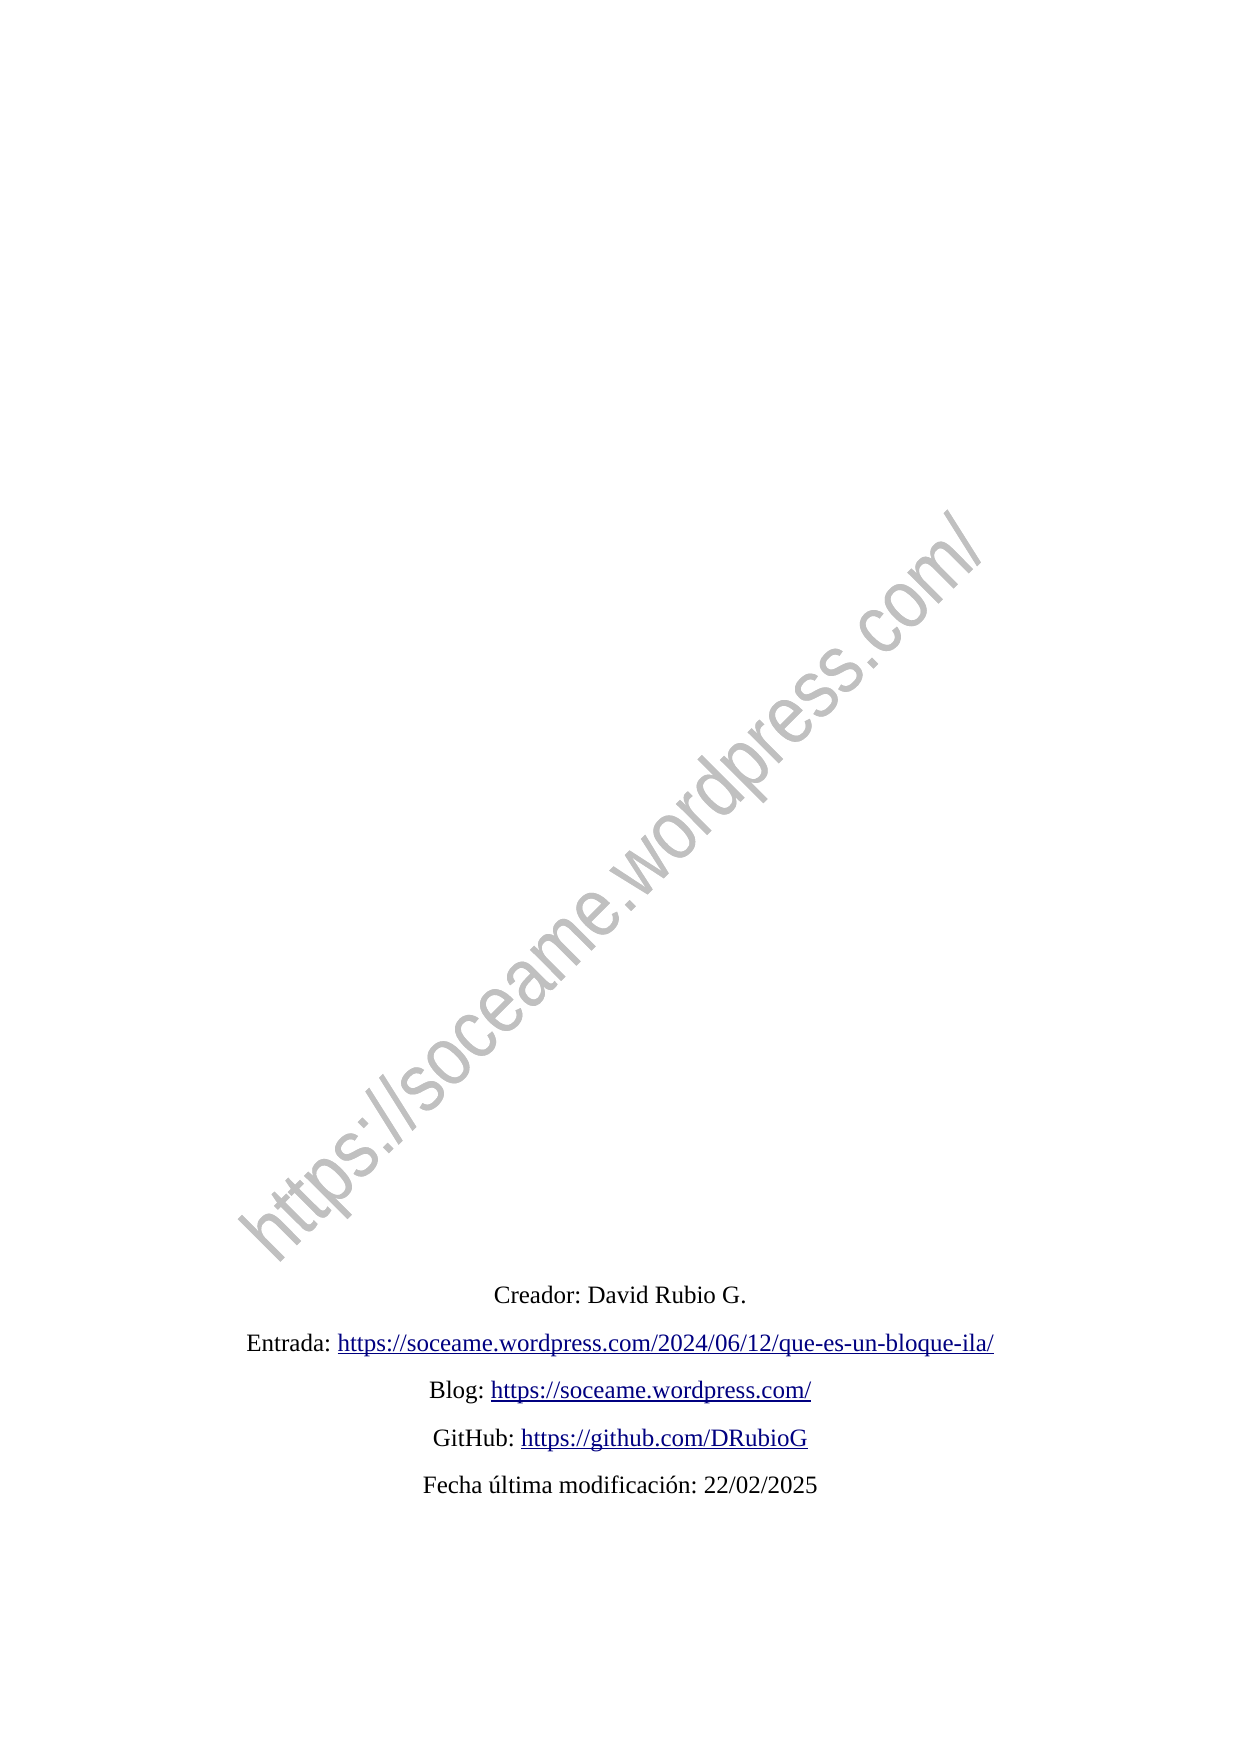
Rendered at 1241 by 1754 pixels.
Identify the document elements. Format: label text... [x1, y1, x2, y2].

text GitHub: https://github.com/DRubioG [118, 1423, 1122, 1452]
text Fecha última modificación: 22/02/2025 [118, 1471, 1122, 1499]
text Entrada: https://soceame.wordpress.com/2024/06/12/que-es-un-bloque-ila/ [118, 1328, 1122, 1357]
text Blog: https://soceame.wordpress.com/ [118, 1375, 1122, 1404]
text Creador: David Rubio G. [118, 1280, 1122, 1309]
